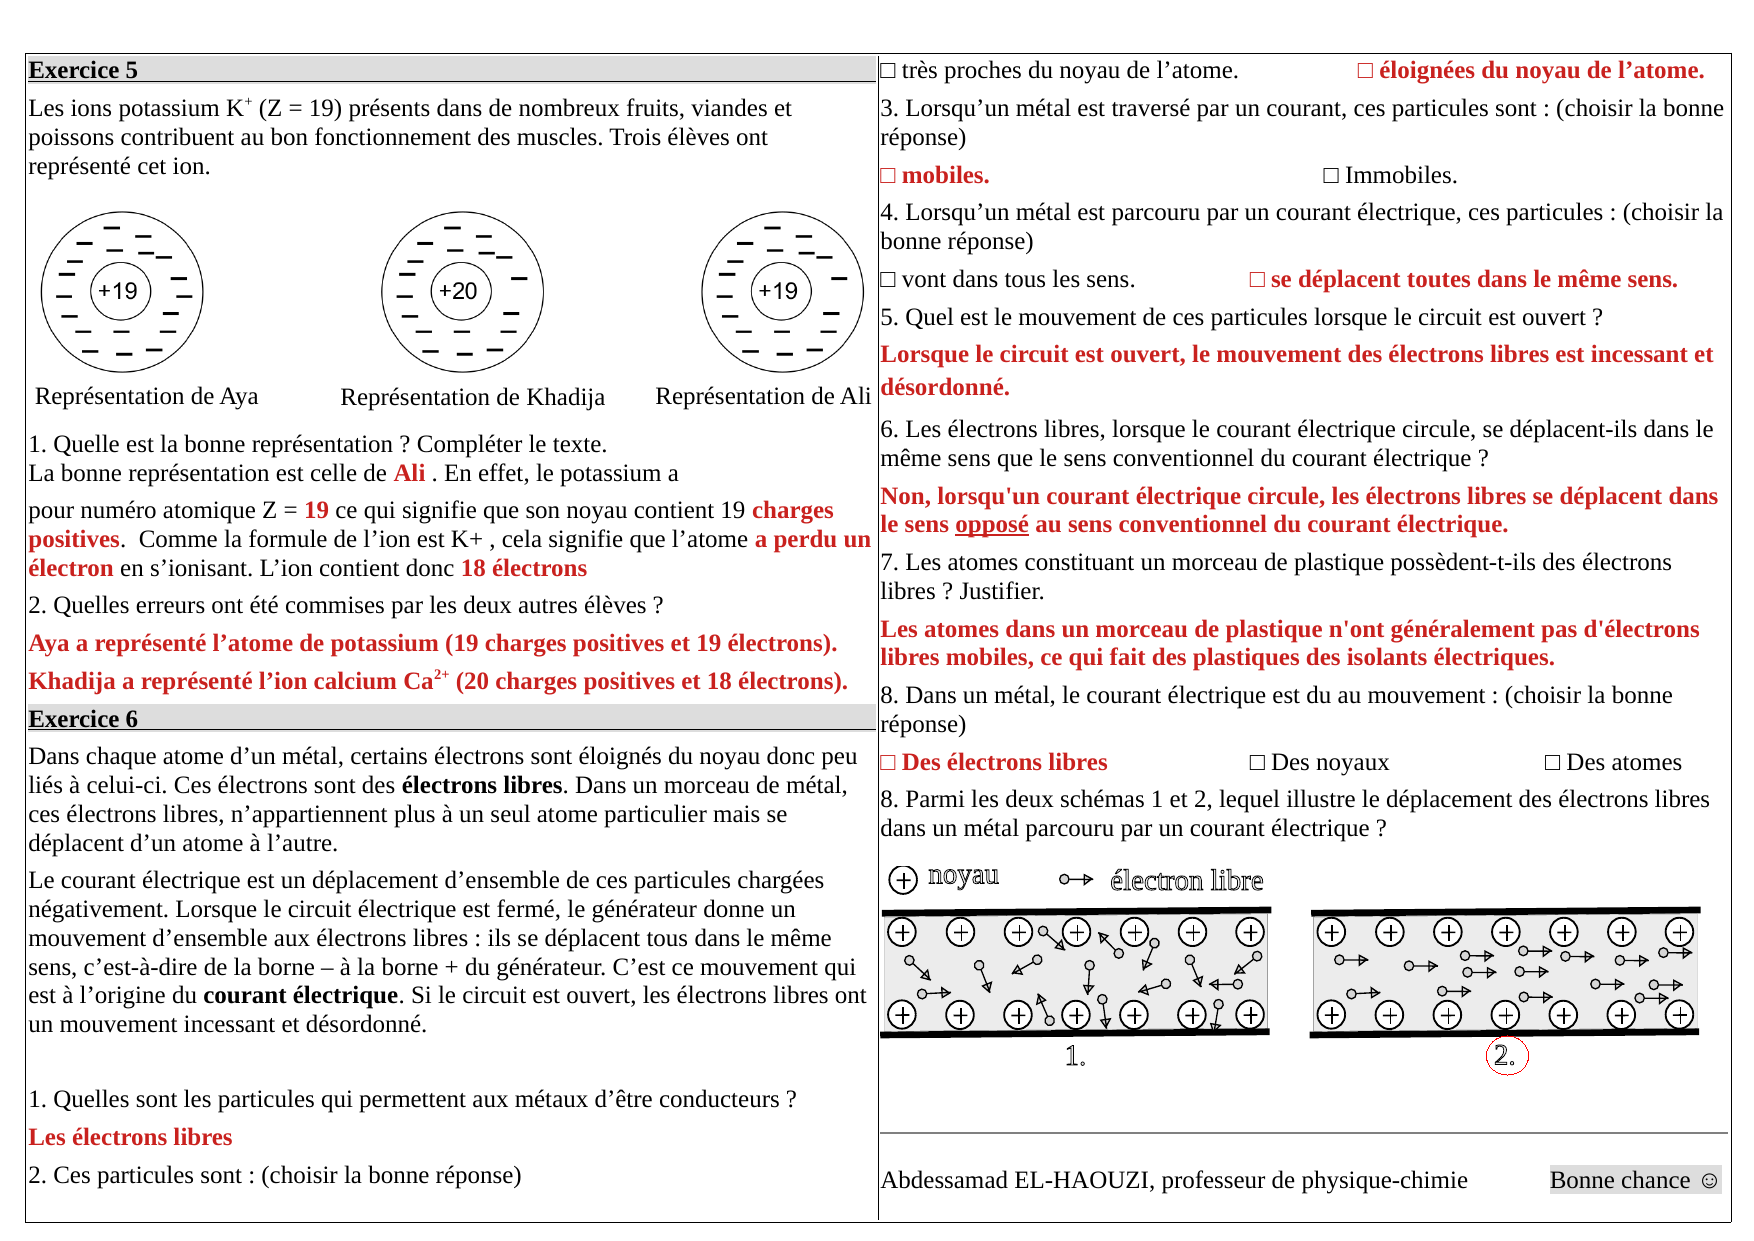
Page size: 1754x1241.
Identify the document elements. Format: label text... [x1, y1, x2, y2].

text Le courant électrique est un déplacement d’ensemble de ces particules chargées négativement. Lorsque le circuit électrique est fermé, le générateur donne un mouvement d’ensemble aux électrons libres : ils se déplacent tous dans le même sens, c’est-à-dire de la borne – à la borne + du générateur. C’est ce mouvement qui est à l’origine du courant électrique. Si le circuit est ouvert, les électrons libres ont un mouvement incessant et désordonné. [28, 865, 876, 1038]
text 2. Quelles erreurs ont été commises par les deux autres élèves ? [28, 591, 876, 619]
text 1. Quelle est la bonne représentation ? Compléter le texte. [28, 429, 876, 458]
text 2. Ces particules sont : (choisir la bonne réponse) [28, 1160, 876, 1189]
text 6. Les électrons libres, lorsque le courant électrique circule, se déplacent-ils dans le même sens que le sens conventionnel du courant électrique ? [880, 414, 1728, 472]
picture [39, 210, 866, 374]
text 8. Parmi les deux schémas 1 et 2, lequel illustre le déplacement des électrons libres dans un métal parcouru par un courant électrique ? [880, 784, 1728, 842]
text 5. Quel est le mouvement de ces particules lorsque le circuit est ouvert ? [880, 302, 1728, 330]
text Lorsque le circuit est ouvert, le mouvement des électrons libres est incessant et désordonné. [880, 339, 1728, 401]
text Aya a représenté l’atome de potassium (19 charges positives et 19 électrons). [28, 628, 876, 657]
text 3. Lorsqu’un métal est traversé par un courant, ces particules sont : (choisir la bonne réponse) [880, 93, 1728, 151]
text Les atomes dans un morceau de plastique n'ont généralement pas d'électrons libres mobiles, ce qui fait des plastiques des isolants électriques. [880, 614, 1728, 671]
text Non, lorsqu'un courant électrique circule, les électrons libres se déplacent dans le sens opposé au sens conventionnel du courant électrique. [880, 481, 1728, 538]
text 8. Dans un métal, le courant électrique est du au mouvement : (choisir la bonne réponse) [880, 680, 1728, 738]
text □ très proches du noyau de l’atome. □ éloignées du noyau de l’atome. [880, 56, 1728, 84]
text □ vont dans tous les sens. □ se déplacent toutes dans le même sens. [880, 264, 1728, 293]
text □ mobiles. □ Immobiles. [880, 160, 1728, 188]
text □ Des électrons libres □ Des noyaux □ Des atomes [880, 747, 1728, 775]
text Khadija a représenté l’ion calcium Ca2+ (20 charges positives et 18 électrons). [28, 666, 876, 695]
text 4. Lorsqu’un métal est parcouru par un courant électrique, ces particules : (choisir la bonne réponse) [880, 197, 1728, 255]
text Les électrons libres [28, 1122, 876, 1151]
text La bonne représentation est celle de Ali . En effet, le potassium a [28, 458, 876, 486]
text Exercice 6 [28, 704, 876, 729]
text Abdessamad EL-HAOUZI, professeur de physique-chimie Bonne chance ☺ [880, 1165, 1728, 1194]
text Dans chaque atome d’un métal, certains électrons sont éloignés du noyau donc peu liés à celui-ci. Ces électrons sont des électrons libres. Dans un morceau de métal, ces électrons libres, n’appartiennent plus à un seul atome particulier mais se déplacent d’un atome à l’autre. [28, 741, 876, 856]
text 7. Les atomes constituant un morceau de plastique possèdent-t-ils des électrons libres ? Justifier. [880, 547, 1728, 605]
text 1. Quelles sont les particules qui permettent aux métaux d’être conducteurs ? [28, 1084, 876, 1113]
text Les ions potassium K+ (Z = 19) présents dans de nombreux fruits, viandes et poissons contribuent au bon fonctionnement des muscles. Trois élèves ont représenté cet ion. [28, 93, 876, 179]
text Exercice 5 [28, 56, 876, 81]
text pour numéro atomique Z = 19 ce qui signifie que son noyau contient 19 charges positives. Comme la formule de l’ion est K+ , cela signifie que l’atome a perdu un électron en s’ionisant. L’ion contient donc 18 électrons [28, 495, 876, 582]
